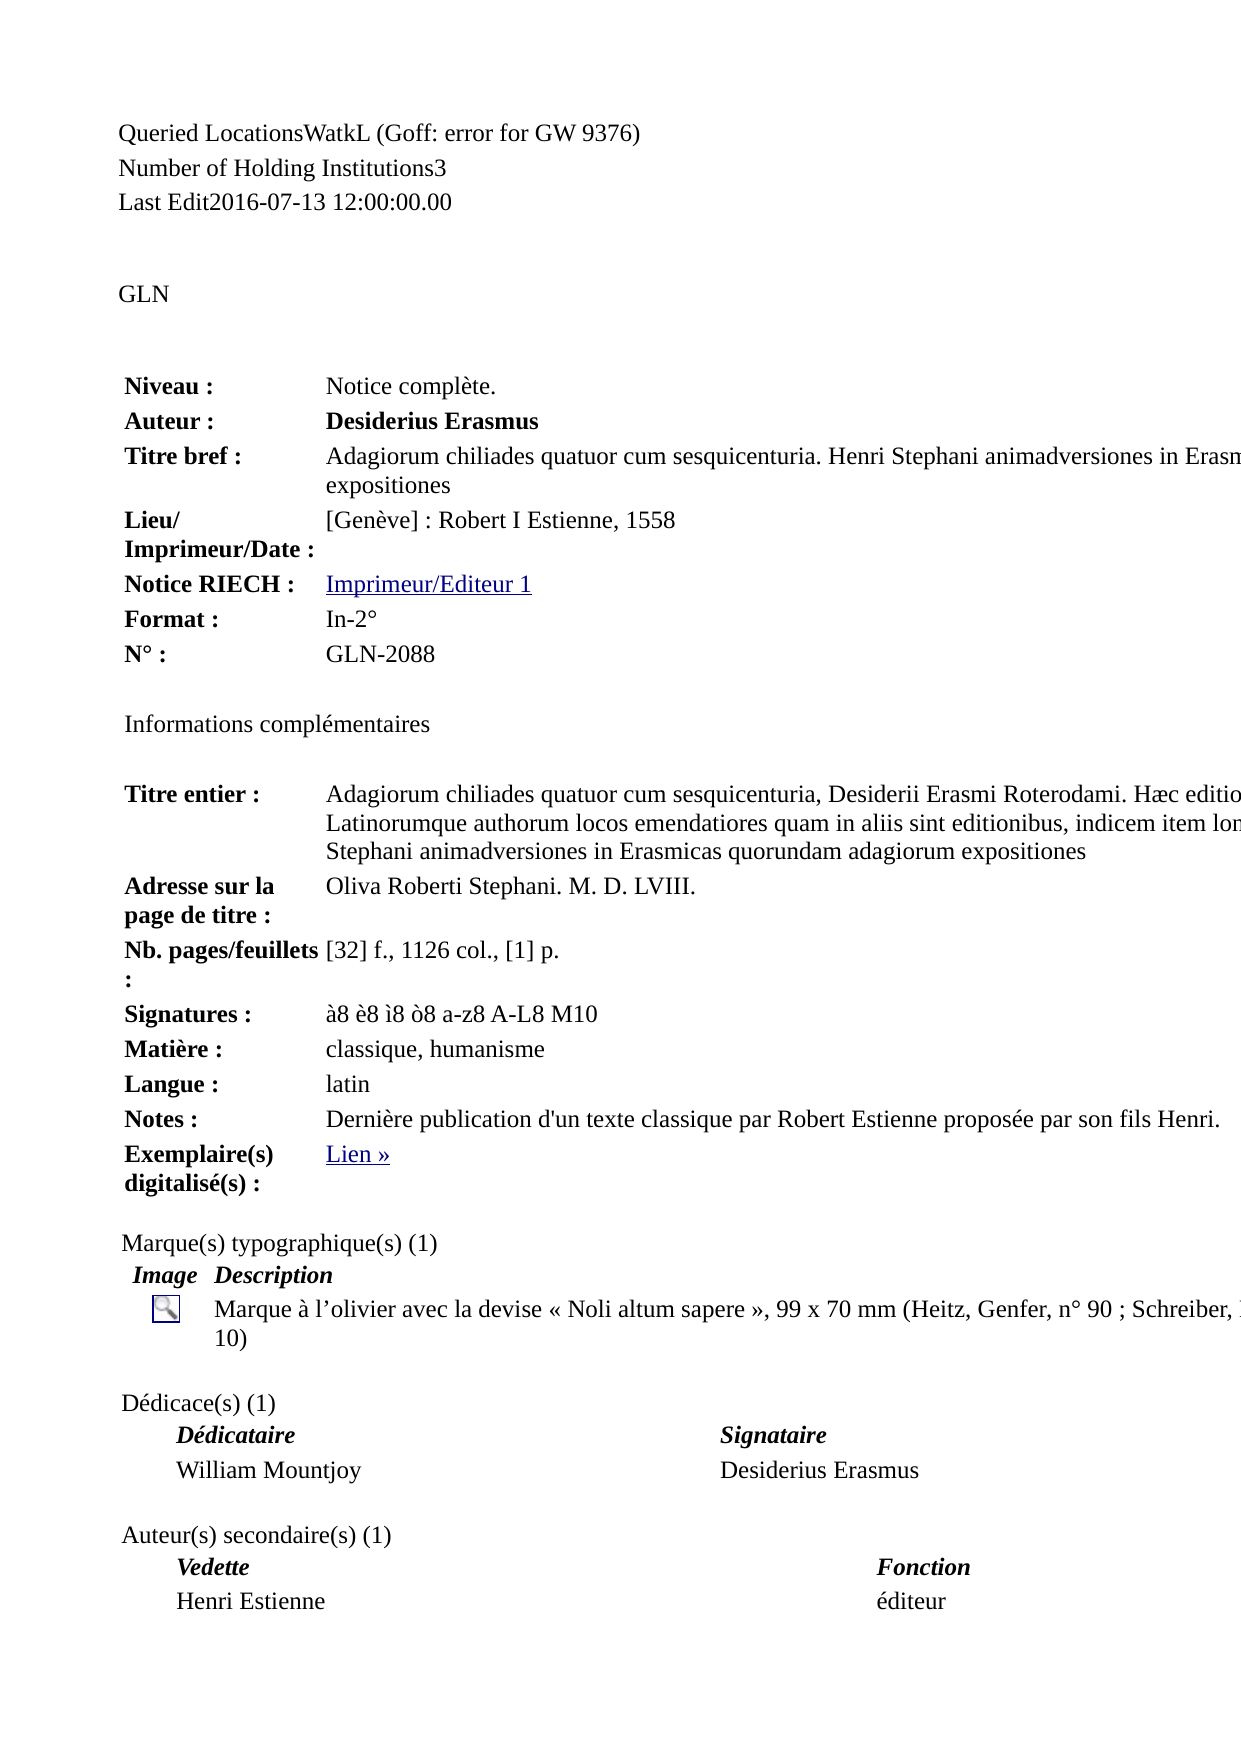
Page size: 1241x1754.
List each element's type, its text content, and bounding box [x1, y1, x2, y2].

table_header Dédicataire [173, 1417, 717, 1452]
table_cell Adagiorum chiliades quatuor cum sesquicenturia. Henri Stephani animadversiones in Erasmicas quorundam adagiorum expositiones [323, 438, 1240, 502]
text Queried LocationsWatkL (Goff: error for GW 9376) [118, 118, 1122, 147]
table_cell [Genève] : Robert I Estienne, 1558 [323, 502, 1240, 566]
table_cell Dédicace(s) (1) [121, 1389, 1240, 1417]
table_header [121, 1200, 1240, 1228]
table_cell Desiderius Erasmus [323, 403, 1240, 438]
table_header Niveau : [121, 368, 322, 403]
table_cell [32] f., 1126 col., [1] p. [323, 932, 1240, 996]
table_header [121, 1417, 173, 1452]
table_cell Titre entier : [121, 776, 322, 868]
table_cell William Mountjoy [173, 1452, 717, 1486]
table_header Vedette [173, 1549, 873, 1583]
table_cell N° : [121, 636, 322, 671]
table_cell [121, 1360, 1240, 1388]
text Number of Holding Institutions3 [118, 153, 1122, 181]
table_cell Auteur(s) secondaire(s) (1) [121, 1520, 1240, 1584]
table_cell [121, 671, 1240, 706]
text GLN [118, 279, 1122, 308]
table_header [118, 365, 1240, 1626]
table_cell latin [323, 1066, 1240, 1101]
table_cell classique, humanisme [323, 1031, 1240, 1066]
table_cell Dernière publication d'un texte classique par Robert Estienne proposée par son fils Henri. [323, 1101, 1240, 1136]
table_cell In-2° [323, 601, 1240, 636]
table_cell Henri Estienne [173, 1584, 873, 1618]
table_cell Format : [121, 601, 322, 636]
table_cell Desiderius Erasmus [717, 1452, 1240, 1486]
table_cell Oliva Roberti Stephani. M. D. LVIII. [323, 868, 1240, 932]
table_cell Matière : [121, 1031, 322, 1066]
table_cell Langue : [121, 1066, 322, 1101]
table_cell [121, 741, 1240, 776]
table_cell Adagiorum chiliades quatuor cum sesquicenturia, Desiderii Erasmi Roterodami. Hæc editio multos Græcorum Latinorumque authorum locos emendatiores quam in aliis sint editionibus, indicem item longe locupletiorem habet. Henrici Stephani animadversiones in Erasmicas quorundam adagiorum expositiones [323, 776, 1240, 868]
table_cell Lieu/Imprimeur/Date : [121, 502, 322, 566]
table_cell Notice RIECH : [121, 566, 322, 601]
table_cell Imprimeur/Editeur 1 [323, 566, 1240, 601]
picture [154, 1296, 179, 1321]
table_cell Informations complémentaires [121, 706, 1240, 741]
table_header Image [121, 1257, 211, 1292]
table_cell [121, 1292, 211, 1355]
text Last Edit2016-07-13 12:00:00.00 [118, 187, 1122, 216]
table_cell Nb. pages/feuillets : [121, 932, 322, 996]
table_header Signataire [717, 1417, 1240, 1452]
table_cell Exemplaire(s) digitalisé(s) : [121, 1136, 322, 1199]
table_cell éditeur [874, 1584, 1240, 1618]
table_cell Marque(s) typographique(s) (1) [121, 1228, 1240, 1257]
table_cell [121, 1491, 1240, 1520]
table_cell [121, 1355, 1240, 1360]
table_cell [121, 1584, 173, 1618]
table_cell GLN-2088 [323, 636, 1240, 671]
table_cell Notes : [121, 1101, 322, 1136]
table_cell [121, 1618, 1240, 1623]
table_cell Marque à l’olivier avec la devise « Noli altum sapere », 99 x 70 mm (Heitz, Genfer, n° 90 ; Schreiber, Estiennes, n° 10) [211, 1292, 1240, 1355]
table_cell à8 è8 ì8 ò8 a-z8 A-L8 M10 [323, 996, 1240, 1031]
table_cell [121, 1487, 1240, 1491]
table_cell Titre bref : [121, 438, 322, 502]
table_cell [121, 1452, 173, 1486]
table_header [121, 1549, 173, 1583]
table_header Notice complète. [323, 368, 1240, 403]
table_cell Adresse sur la page de titre : [121, 868, 322, 932]
table_cell Signatures : [121, 996, 322, 1031]
table_cell Lien » [323, 1136, 1240, 1199]
table_cell Auteur : [121, 403, 322, 438]
table_header Fonction [874, 1549, 1240, 1583]
table_header Description [211, 1257, 1240, 1292]
